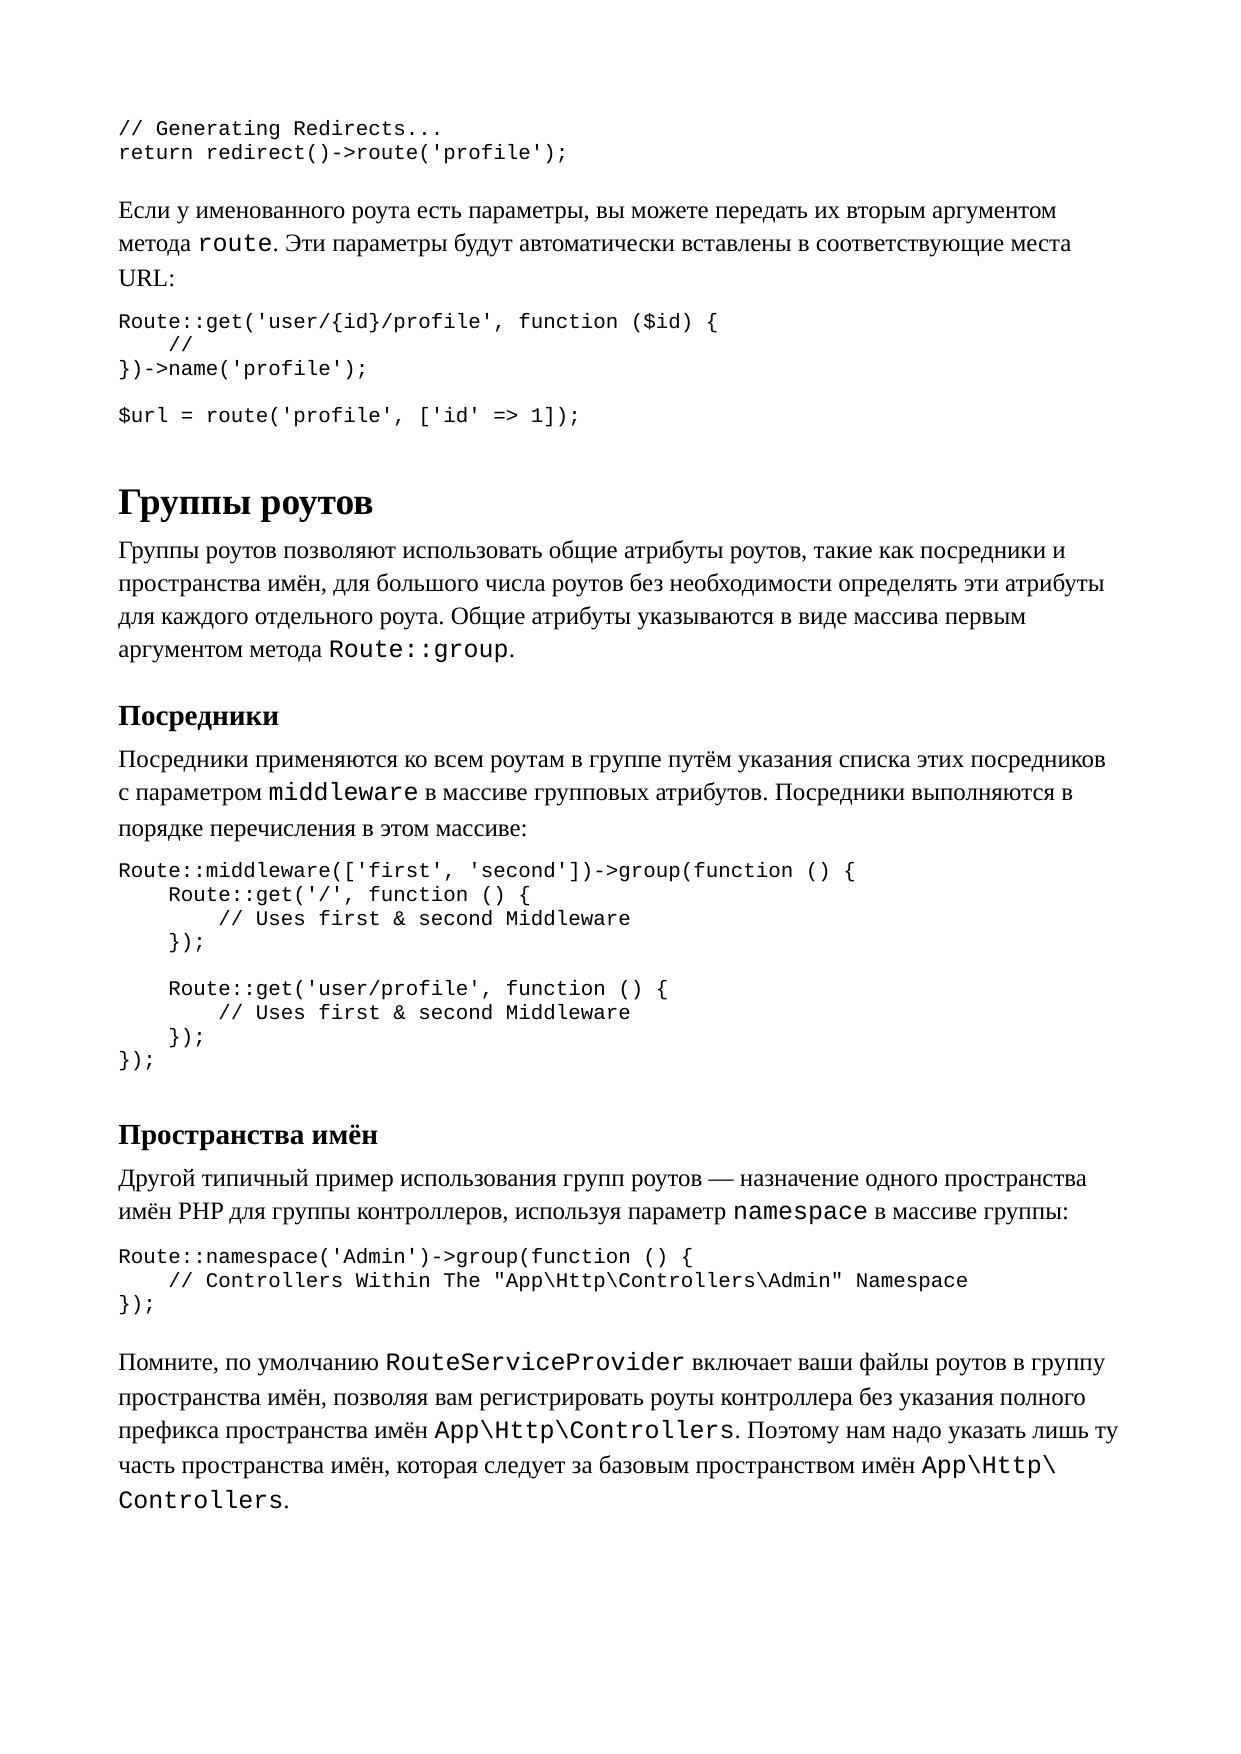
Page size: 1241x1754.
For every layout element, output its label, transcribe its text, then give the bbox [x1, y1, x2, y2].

text }); [118, 1026, 1122, 1049]
text Посредники применяются ко всем роутам в группе путём указания списка этих посредников с параметром middleware в массиве групповых атрибутов. Посредники выполняются в порядке перечисления в этом массиве: [118, 744, 1122, 841]
text }); [118, 931, 1122, 955]
text })->name('profile'); [118, 358, 1122, 382]
text // Generating Redirects... [118, 118, 1122, 142]
text // Controllers Within The "App\Http\Controllers\Admin" Namespace [118, 1270, 1122, 1293]
subtitle Посредники [118, 698, 1122, 732]
text Route::get('/', function () { [118, 884, 1122, 907]
text }); [118, 1293, 1122, 1317]
text Route::get('user/profile', function () { [118, 978, 1122, 1002]
text Другой типичный пример использования групп роутов — назначение одного пространства имён PHP для группы контроллеров, используя параметр namespace в массиве группы: [118, 1163, 1122, 1227]
text Группы роутов позволяют использовать общие атрибуты роутов, такие как посредники и пространства имён, для большого числа роутов без необходимости определять эти атрибуты для каждого отдельного роута. Общие атрибуты указываются в виде массива первым аргументом метода Route::group. [118, 535, 1122, 665]
text // Uses first & second Middleware [118, 1002, 1122, 1026]
text // [118, 334, 1122, 358]
text Route::middleware(['first', 'second'])->group(function () { [118, 860, 1122, 884]
text return redirect()->route('profile'); [118, 142, 1122, 165]
subtitle Пространства имён [118, 1117, 1122, 1151]
text Если у именованного роута есть параметры, вы можете передать их вторым аргументом метода route. Эти параметры будут автоматически вставлены в соответствующие места URL: [118, 195, 1122, 292]
text Route::get('user/{id}/profile', function ($id) { [118, 311, 1122, 334]
text }); [118, 1049, 1122, 1073]
text Помните, по умолчанию RouteServiceProvider включает ваши файлы роутов в группу пространства имён, позволяя вам регистрировать роуты контроллера без указания полного префикса пространства имён App\Http\Controllers. Поэтому нам надо указать лишь ту часть пространства имён, которая следует за базовым пространством имён App\Http\Controllers. [118, 1347, 1122, 1516]
text Route::namespace('Admin')->group(function () { [118, 1246, 1122, 1270]
subtitle Группы роутов [118, 479, 1122, 522]
text $url = route('profile', ['id' => 1]); [118, 405, 1122, 429]
text // Uses first & second Middleware [118, 907, 1122, 931]
